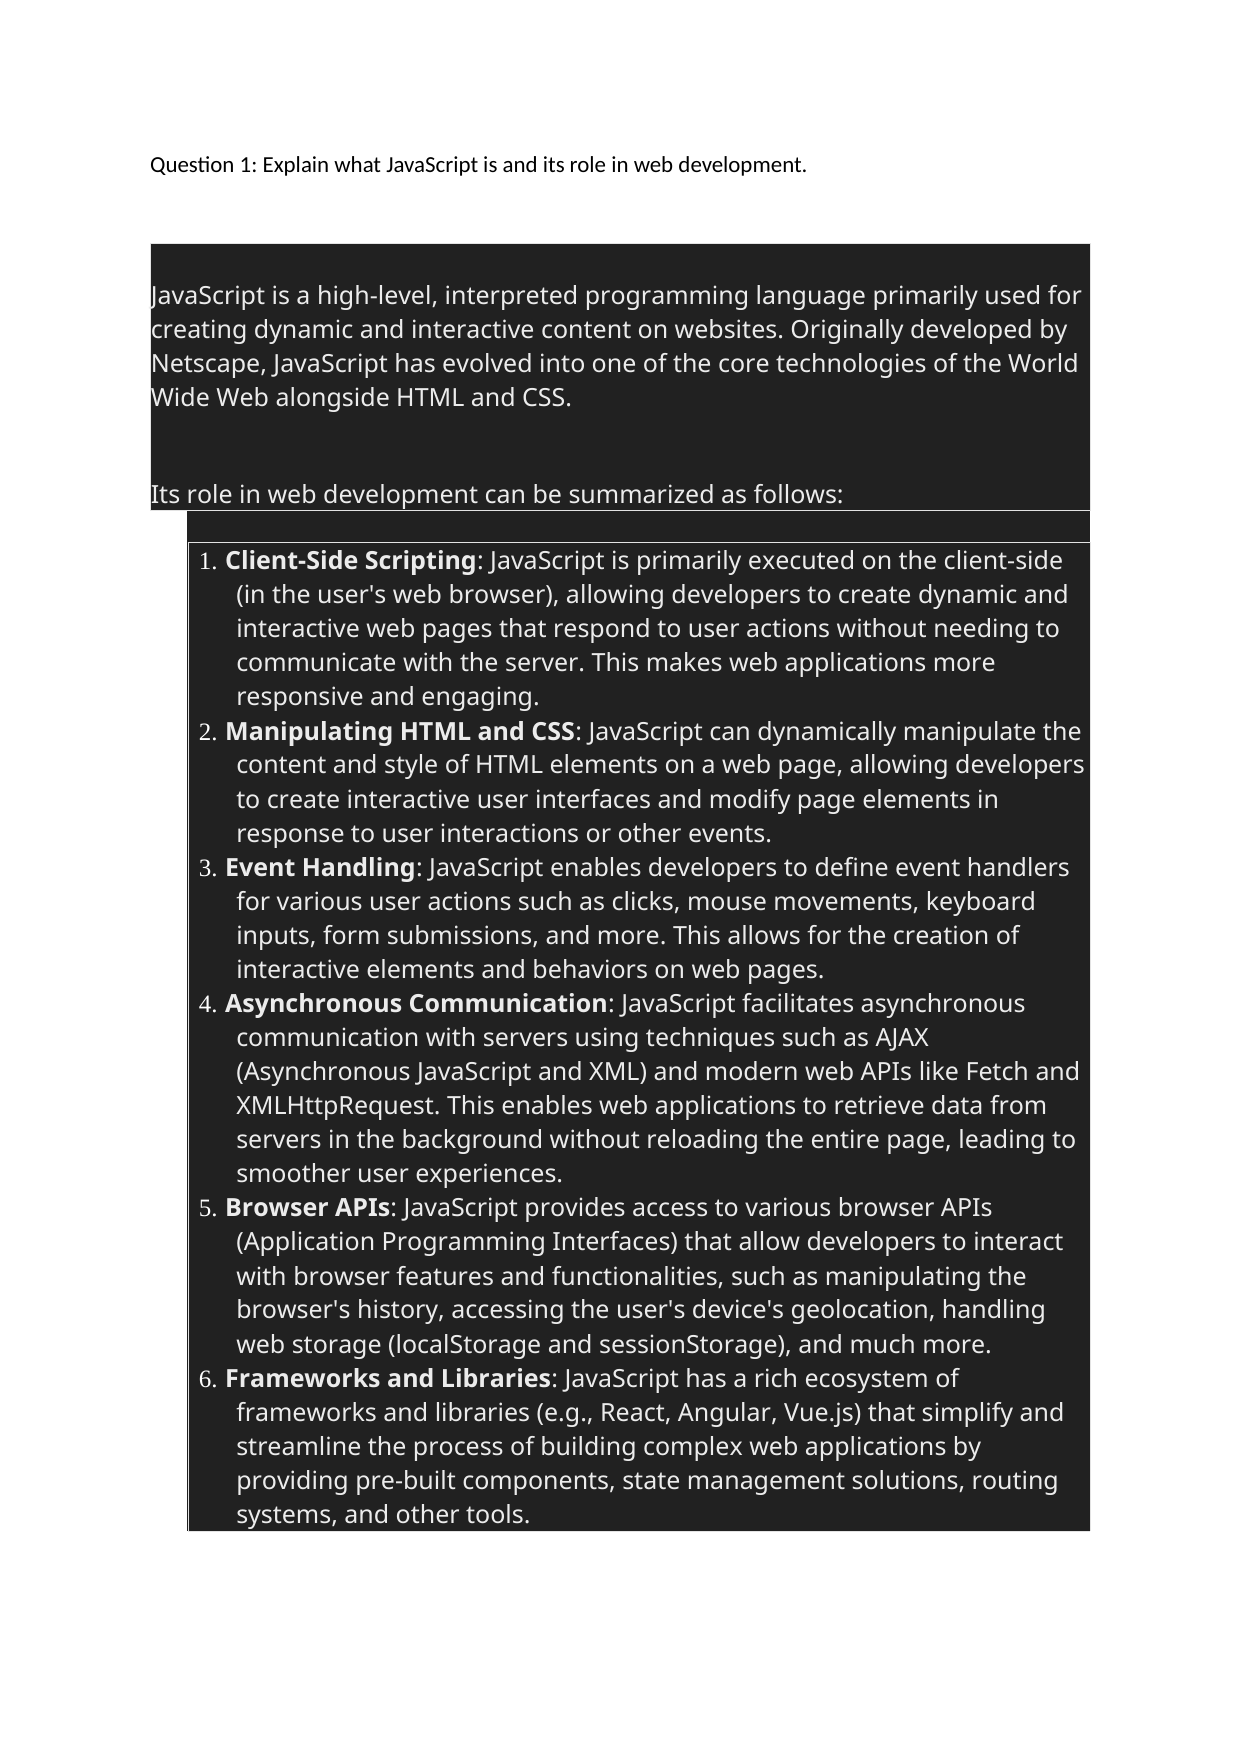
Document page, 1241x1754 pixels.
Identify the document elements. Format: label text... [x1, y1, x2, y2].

list Client-Side Scripting: JavaScript is primarily executed on the client-side (in the user's web browser), allowing developers to create dynamic and interactive web pages that respond to user actions without needing to communicate with the server. This makes web applications more responsive and engaging. [189, 543, 1090, 713]
list Frameworks and Libraries: JavaScript has a rich ecosystem of frameworks and libraries (e.g., React, Angular, Vue.js) that simplify and streamline the process of building complex web applications by providing pre-built components, state management solutions, routing systems, and other tools. [189, 1360, 1090, 1531]
list Asynchronous Communication: JavaScript facilitates asynchronous communication with servers using techniques such as AJAX (Asynchronous JavaScript and XML) and modern web APIs like Fetch and XMLHttpRequest. This enables web applications to retrieve data from servers in the background without reloading the entire page, leading to smoother user experiences. [189, 985, 1090, 1189]
text Its role in web development can be summarized as follows: [151, 476, 1090, 510]
list Event Handling: JavaScript enables developers to define event handlers for various user actions such as clicks, mouse movements, keyboard inputs, form submissions, and more. This allows for the creation of interactive elements and behaviors on web pages. [189, 849, 1090, 985]
list Manipulating HTML and CSS: JavaScript can dynamically manipulate the content and style of HTML elements on a web page, allowing developers to create interactive user interfaces and modify page elements in response to user interactions or other events. [189, 713, 1090, 849]
list Browser APIs: JavaScript provides access to various browser APIs (Application Programming Interfaces) that allow developers to interact with browser features and functionalities, such as manipulating the browser's history, accessing the user's device's geolocation, handling web storage (localStorage and sessionStorage), and much more. [189, 1189, 1090, 1360]
text JavaScript is a high-level, interpreted programming language primarily used for creating dynamic and interactive content on websites. Originally developed by Netscape, JavaScript has evolved into one of the core technologies of the World Wide Web alongside HTML and CSS. [151, 244, 1090, 414]
text Question 1: Explain what JavaScript is and its role in web development. [150, 150, 1090, 178]
